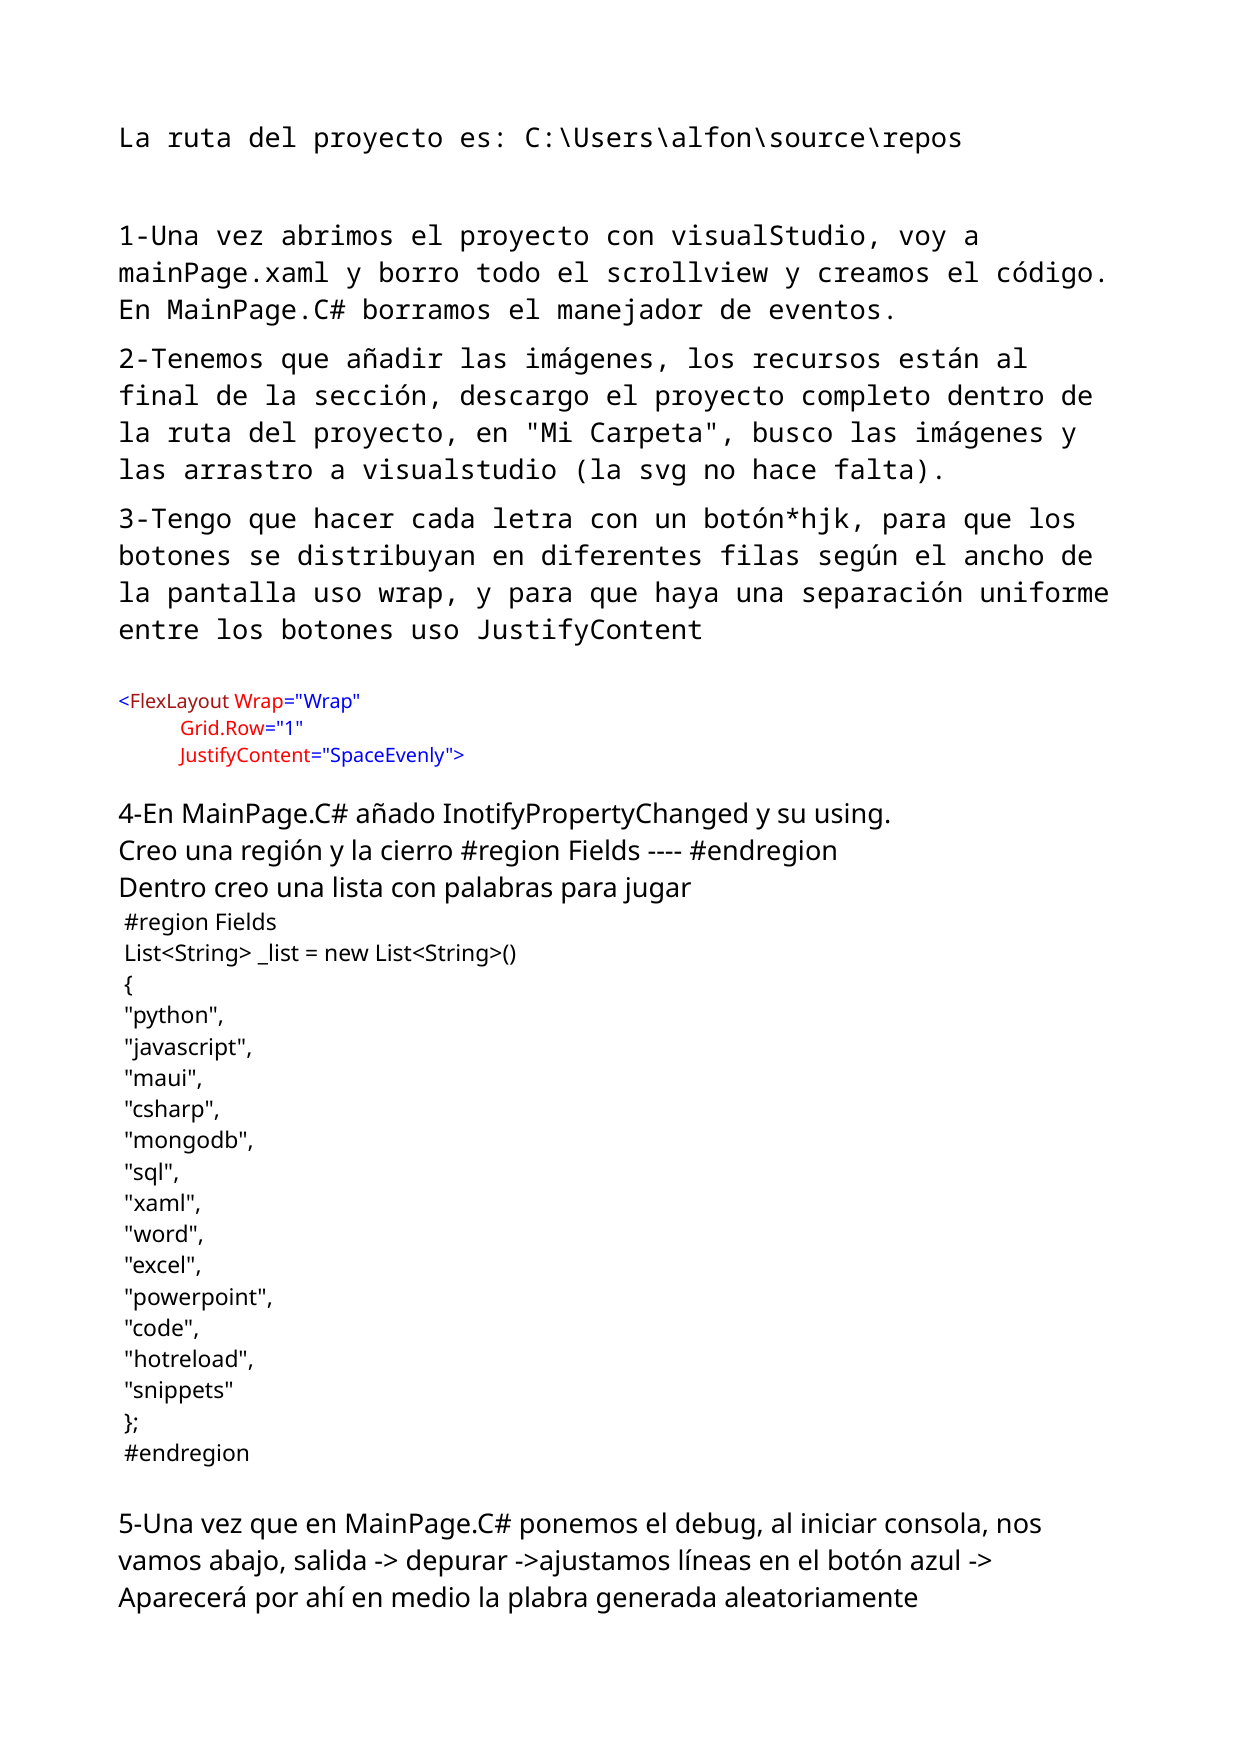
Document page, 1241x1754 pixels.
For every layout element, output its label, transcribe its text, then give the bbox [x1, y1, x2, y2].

text }; [118, 1406, 1122, 1437]
text "mongodb", [118, 1124, 1122, 1156]
text "maui", [118, 1062, 1122, 1093]
text "hotreload", [118, 1343, 1122, 1374]
text "sql", [118, 1156, 1122, 1187]
text "powerpoint", [118, 1281, 1122, 1312]
text List<String> _list = new List<String>() [118, 937, 1122, 968]
text 5-Una vez que en MainPage.C# ponemos el debug, al iniciar consola, nos vamos abajo, salida -> depurar ->ajustamos líneas en el botón azul -> Aparecerá por ahí en medio la plabra generada aleatoriamente [118, 1505, 1122, 1616]
text "javascript", [118, 1031, 1122, 1062]
text "snippets" [118, 1374, 1122, 1406]
text Dentro creo una lista con palabras para jugar [118, 869, 1122, 906]
text La ruta del proyecto es: C:\Users\alfon\source\repos [118, 118, 1122, 155]
text "excel", [118, 1249, 1122, 1281]
text #region Fields [118, 906, 1122, 937]
text "word", [118, 1218, 1122, 1249]
text "python", [118, 999, 1122, 1031]
text 4-En MainPage.C# añado InotifyPropertyChanged y su using. [118, 795, 1122, 832]
text "csharp", [118, 1093, 1122, 1124]
text 2-Tenemos que añadir las imágenes, los recursos están al final de la sección, descargo el proyecto completo dentro de la ruta del proyecto, en "Mi Carpeta", busco las imágenes y las arrastro a visualstudio (la svg no hace falta). [118, 340, 1122, 487]
text "code", [118, 1312, 1122, 1343]
text { [118, 968, 1122, 999]
text Grid.Row="1" [118, 714, 1122, 741]
text Creo una región y la cierro #region Fields ---- #endregion [118, 832, 1122, 869]
text "xaml", [118, 1187, 1122, 1218]
text #endregion [118, 1437, 1122, 1468]
text JustifyContent="SpaceEvenly"> [118, 741, 1122, 768]
text 3-Tengo que hacer cada letra con un botón*hjk, para que los botones se distribuyan en diferentes filas según el ancho de la pantalla uso wrap, y para que haya una separación uniforme entre los botones uso JustifyContent [118, 500, 1122, 647]
text 1-Una vez abrimos el proyecto con visualStudio, voy a mainPage.xaml y borro todo el scrollview y creamos el código. En MainPage.C# borramos el manejador de eventos. [118, 217, 1122, 327]
text <FlexLayout Wrap="Wrap" [118, 687, 1122, 714]
